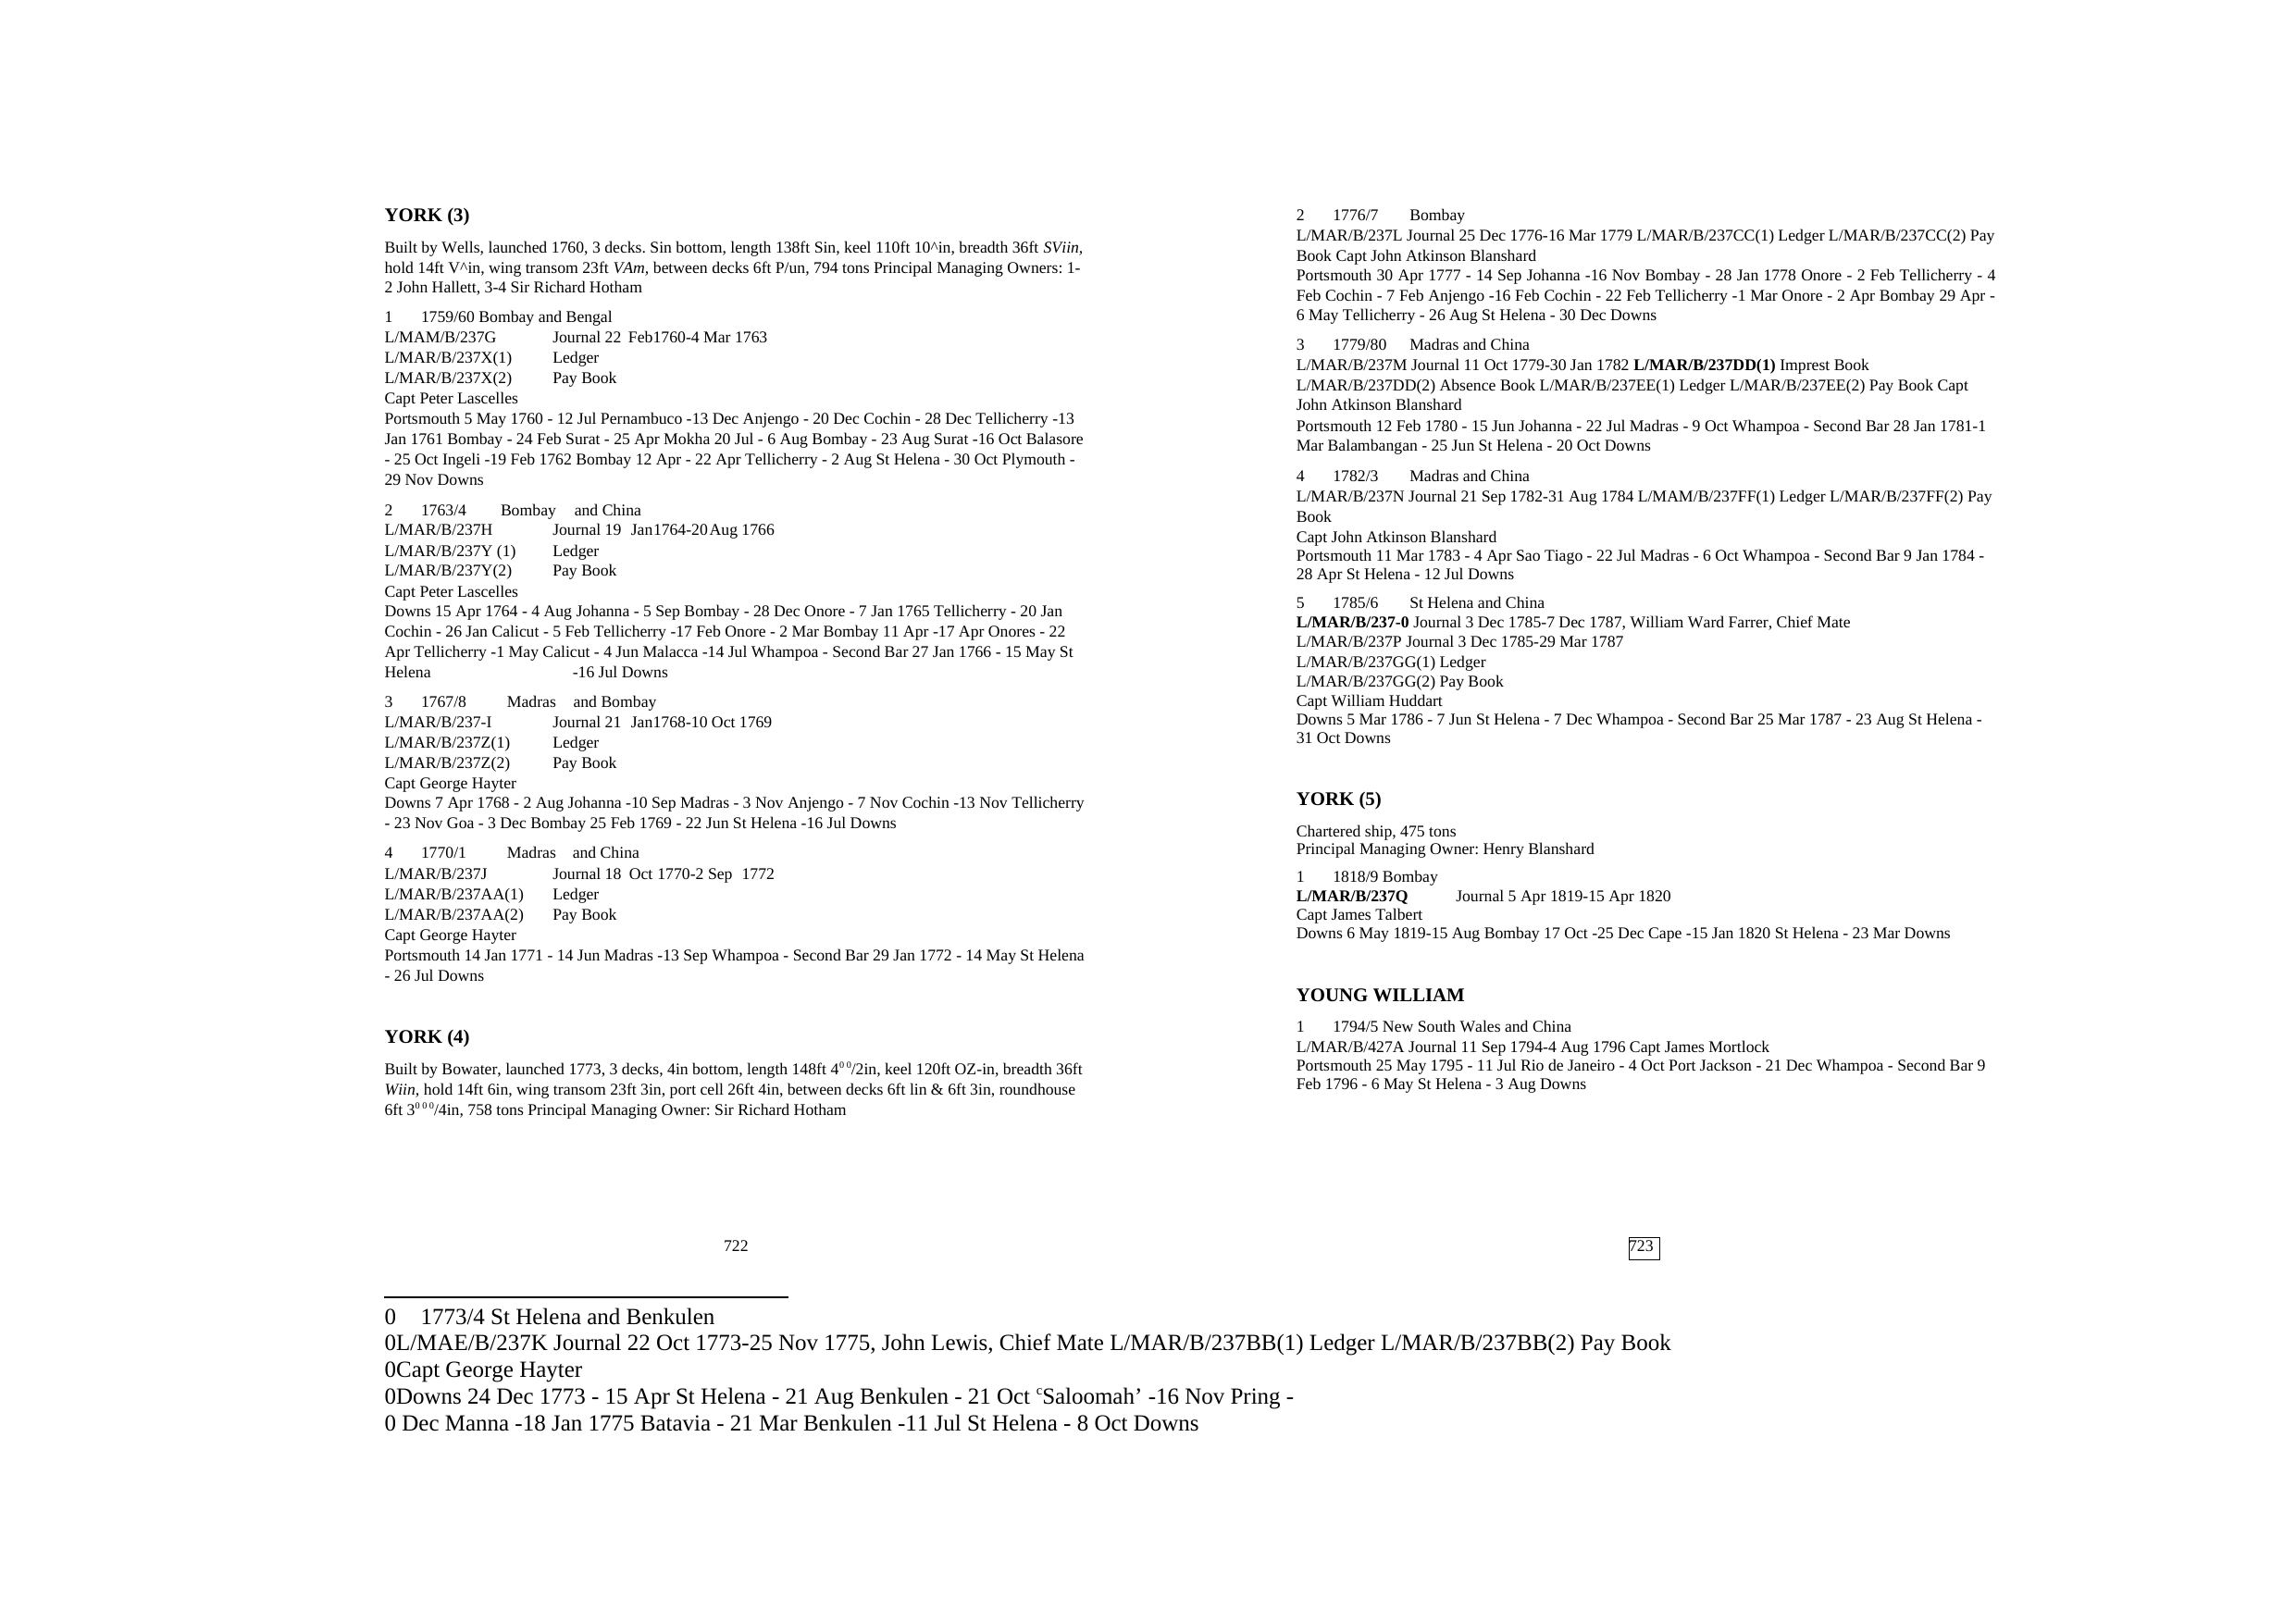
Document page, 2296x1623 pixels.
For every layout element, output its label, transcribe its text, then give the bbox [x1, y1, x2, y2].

text Downs 6 May 1819-15 Aug Bombay 17 Oct -25 Dec Cape -15 Jan 1820 St Helena - 23 Mar Downs [1297, 924, 1997, 942]
text 1773/4 St Helena and Benkulen [384, 1303, 1997, 1329]
text L/MAR/B/237Z(1) Ledger [384, 732, 1086, 752]
text L/MAR/B/237-I Journal 21 Jan 1768-10 Oct 1769 [384, 712, 1086, 732]
text Capt Peter Lascelles [384, 580, 1086, 601]
subtitle 722 [724, 1237, 755, 1256]
list 1763/4 Bombay and China [384, 499, 1086, 519]
subtitle YORK (4) [384, 1026, 1086, 1047]
text L/MAR/B/237M Journal 11 Oct 1779-30 Jan 1782 L/MAR/B/237DD(1) Imprest Book L/MAR/B/237DD(2) Absence Book L/MAR/B/237EE(1) Ledger L/MAR/B/237EE(2) Pay Book Capt John Atkinson Blanshard [1297, 353, 1997, 415]
list 1785/6 St Helena and China [1297, 593, 1997, 612]
text L/MAR/B/237P Journal 3 Dec 1785-29 Mar 1787 [1297, 631, 1997, 651]
subtitle YORK (5) [1297, 788, 1997, 810]
subtitle 723 [1630, 1238, 1659, 1256]
text Capt John Atkinson Blanshard [1297, 527, 1997, 547]
text L/MAR/B/237H Journal 19 Jan 1764-20 Aug 1766 [384, 519, 1086, 539]
subtitle YOUNG WILLIAM [1297, 984, 1997, 1006]
text L/MAR/B/237Z(2) Pay Book [384, 752, 1086, 772]
text L/MAR/B/237Y(2) Pay Book [384, 560, 1086, 580]
text Capt George Hayter [384, 1356, 1997, 1382]
text L/MAR/B/237X(2) Pay Book [384, 367, 1086, 388]
text L/MAR/B/237AA(1) Ledger [384, 884, 1086, 904]
text L/MAR/B/237GG(2) Pay Book [1297, 671, 1997, 691]
text L/MAR/B/237Q Journal 5 Apr 1819-15 Apr 1820 [1297, 886, 1997, 905]
text Portsmouth 30 Apr 1777 - 14 Sep Johanna -16 Nov Bombay - 28 Jan 1778 Onore - 2 Feb Tellicherry - 4 Feb Cochin - 7 Feb Anjengo -16 Feb Cochin - 22 Feb Tellicherry -1 Mar Onore - 2 Apr Bombay 29 Apr - 6 May Tellicherry - 26 Aug St Helena - 30 Dec Downs [1297, 266, 1997, 325]
list 1779/80 Madras and China [1297, 334, 1997, 353]
text L/MAE/B/237K Journal 22 Oct 1773-25 Nov 1775, John Lewis, Chief Mate L/MAR/B/237BB(1) Ledger L/MAR/B/237BB(2) Pay Book [384, 1329, 1872, 1356]
text Portsmouth 5 May 1760 - 12 Jul Pernambuco -13 Dec Anjengo - 20 Dec Cochin - 28 Dec Tellicherry -13 Jan 1761 Bombay - 24 Feb Surat - 25 Apr Mokha 20 Jul - 6 Aug Bombay - 23 Aug Surat -16 Oct Balasore - 25 Oct Ingeli -19 Feb 1762 Bombay 12 Apr - 22 Apr Tellicherry - 2 Aug St Helena - 30 Oct Plymouth - 29 Nov Downs [384, 408, 1086, 489]
text Downs 7 Apr 1768 - 2 Aug Johanna -10 Sep Madras - 3 Nov Anjengo - 7 Nov Cochin -13 Nov Tellicherry - 23 Nov Goa - 3 Dec Bombay 25 Feb 1769 - 22 Jun St Helena -16 Jul Downs [384, 793, 1086, 833]
text Portsmouth 14 Jan 1771 - 14 Jun Madras -13 Sep Whampoa - Second Bar 29 Jan 1772 - 14 May St Helena - 26 Jul Downs [384, 945, 1086, 985]
text Portsmouth 11 Mar 1783 - 4 Apr Sao Tiago - 22 Jul Madras - 6 Oct Whampoa - Second Bar 9 Jan 1784 - 28 Apr St Helena - 12 Jul Downs [1297, 547, 1997, 584]
text L/MAM/B/237G Journal 22 Feb 1760-4 Mar 1763 [384, 327, 1086, 347]
text 1 1818/9 Bombay [1297, 868, 1997, 886]
text Capt William Huddart [1297, 691, 1997, 711]
list 1770/1 Madras and China [384, 842, 1086, 862]
subtitle YORK (3) [384, 204, 1086, 226]
text L/MAR/B/427A Journal 11 Sep 1794-4 Aug 1796 Capt James Mortlock [1297, 1036, 1997, 1057]
text Capt Peter Lascelles [384, 388, 1086, 408]
text L/MAR/B/237-0 Journal 3 Dec 1785-7 Dec 1787, William Ward Farrer, Chief Mate [1297, 612, 1997, 631]
text Built by Bowater, launched 1773, 3 decks, 4in bottom, length 148ft 4 /2in, keel 120ft OZ-in, breadth 36ft Wiin, hold 14ft 6in, wing transom 23ft 3in, port cell 26ft 4in, between decks 6ft lin & 6ft 3in, roundhouse 6ft 3 /4in, 758 tons Principal Managing Owner: Sir Richard Hotham [384, 1059, 1086, 1119]
text Portsmouth 25 May 1795 - 11 Jul Rio de Janeiro - 4 Oct Port Jackson - 21 Dec Whampoa - Second Bar 9 Feb 1796 - 6 May St Helena - 3 Aug Downs [1297, 1057, 1997, 1094]
text L/MAR/B/237J Journal 18 Oct 1770-2 Sep 1772 [384, 862, 1086, 884]
text L/MAR/B/237L Journal 25 Dec 1776-16 Mar 1779 L/MAR/B/237CC(1) Ledger L/MAR/B/237CC(2) Pay Book Capt John Atkinson Blanshard [1297, 225, 1997, 266]
text Capt George Hayter [384, 772, 1086, 793]
text L/MAR/B/237GG(1) Ledger [1297, 651, 1997, 671]
text Principal Managing Owner: Henry Blanshard [1297, 840, 1997, 859]
text Downs 5 Mar 1786 - 7 Jun St Helena - 7 Dec Whampoa - Second Bar 25 Mar 1787 - 23 Aug St Helena - 31 Oct Downs [1297, 711, 1997, 747]
text L/MAR/B/237Y (1) Ledger [384, 539, 1086, 560]
text Portsmouth 12 Feb 1780 - 15 Jun Johanna - 22 Jul Madras - 9 Oct Whampoa - Second Bar 28 Jan 1781-1 Mar Balambangan - 25 Jun St Helena - 20 Oct Downs [1297, 415, 1997, 455]
list 1767/8 Madras and Bombay [384, 691, 1086, 712]
text Chartered ship, 475 tons [1297, 823, 1997, 840]
text Dec Manna -18 Jan 1775 Batavia - 21 Mar Benkulen -11 Jul St Helena - 8 Oct Downs [384, 1409, 1997, 1435]
text Built by Wells, launched 1760, 3 decks. Sin bottom, length 138ft Sin, keel 110ft 10^in, breadth 36ft SViin, hold 14ft V^in, wing transom 23ft VAm, between decks 6ft P/un, 794 tons Principal Managing Owners: 1-2 John Hallett, 3-4 Sir Richard Hotham [384, 237, 1086, 297]
text Capt James Talbert [1297, 905, 1997, 924]
list 1759/60 Bombay and Bengal [384, 306, 1086, 327]
text L/MAR/B/237AA(2) Pay Book [384, 904, 1086, 924]
text Capt George Hayter [384, 924, 1086, 945]
text L/MAR/B/237X(1) Ledger [384, 347, 1086, 367]
text 1 1794/5 New South Wales and China [1297, 1016, 1997, 1036]
text L/MAR/B/237N Journal 21 Sep 1782-31 Aug 1784 L/MAM/B/237FF(1) Ledger L/MAR/B/237FF(2) Pay Book [1297, 486, 1997, 527]
list 1776/7 Bombay [1297, 204, 1997, 225]
list 1782/3 Madras and China [1297, 465, 1997, 486]
text Downs 15 Apr 1764 - 4 Aug Johanna - 5 Sep Bombay - 28 Dec Onore - 7 Jan 1765 Tellicherry - 20 Jan Cochin - 26 Jan Calicut - 5 Feb Tellicherry -17 Feb Onore - 2 Mar Bombay 11 Apr -17 Apr Onores - 22 Apr Tellicherry -1 May Calicut - 4 Jun Malacca -14 Jul Whampoa - Second Bar 27 Jan 1766 - 15 May St Helena -16 Jul Downs [384, 601, 1086, 681]
text Downs 24 Dec 1773 - 15 Apr St Helena - 21 Aug Benkulen - 21 Oct cSaloomah’ -16 Nov Pring - [384, 1382, 1997, 1409]
